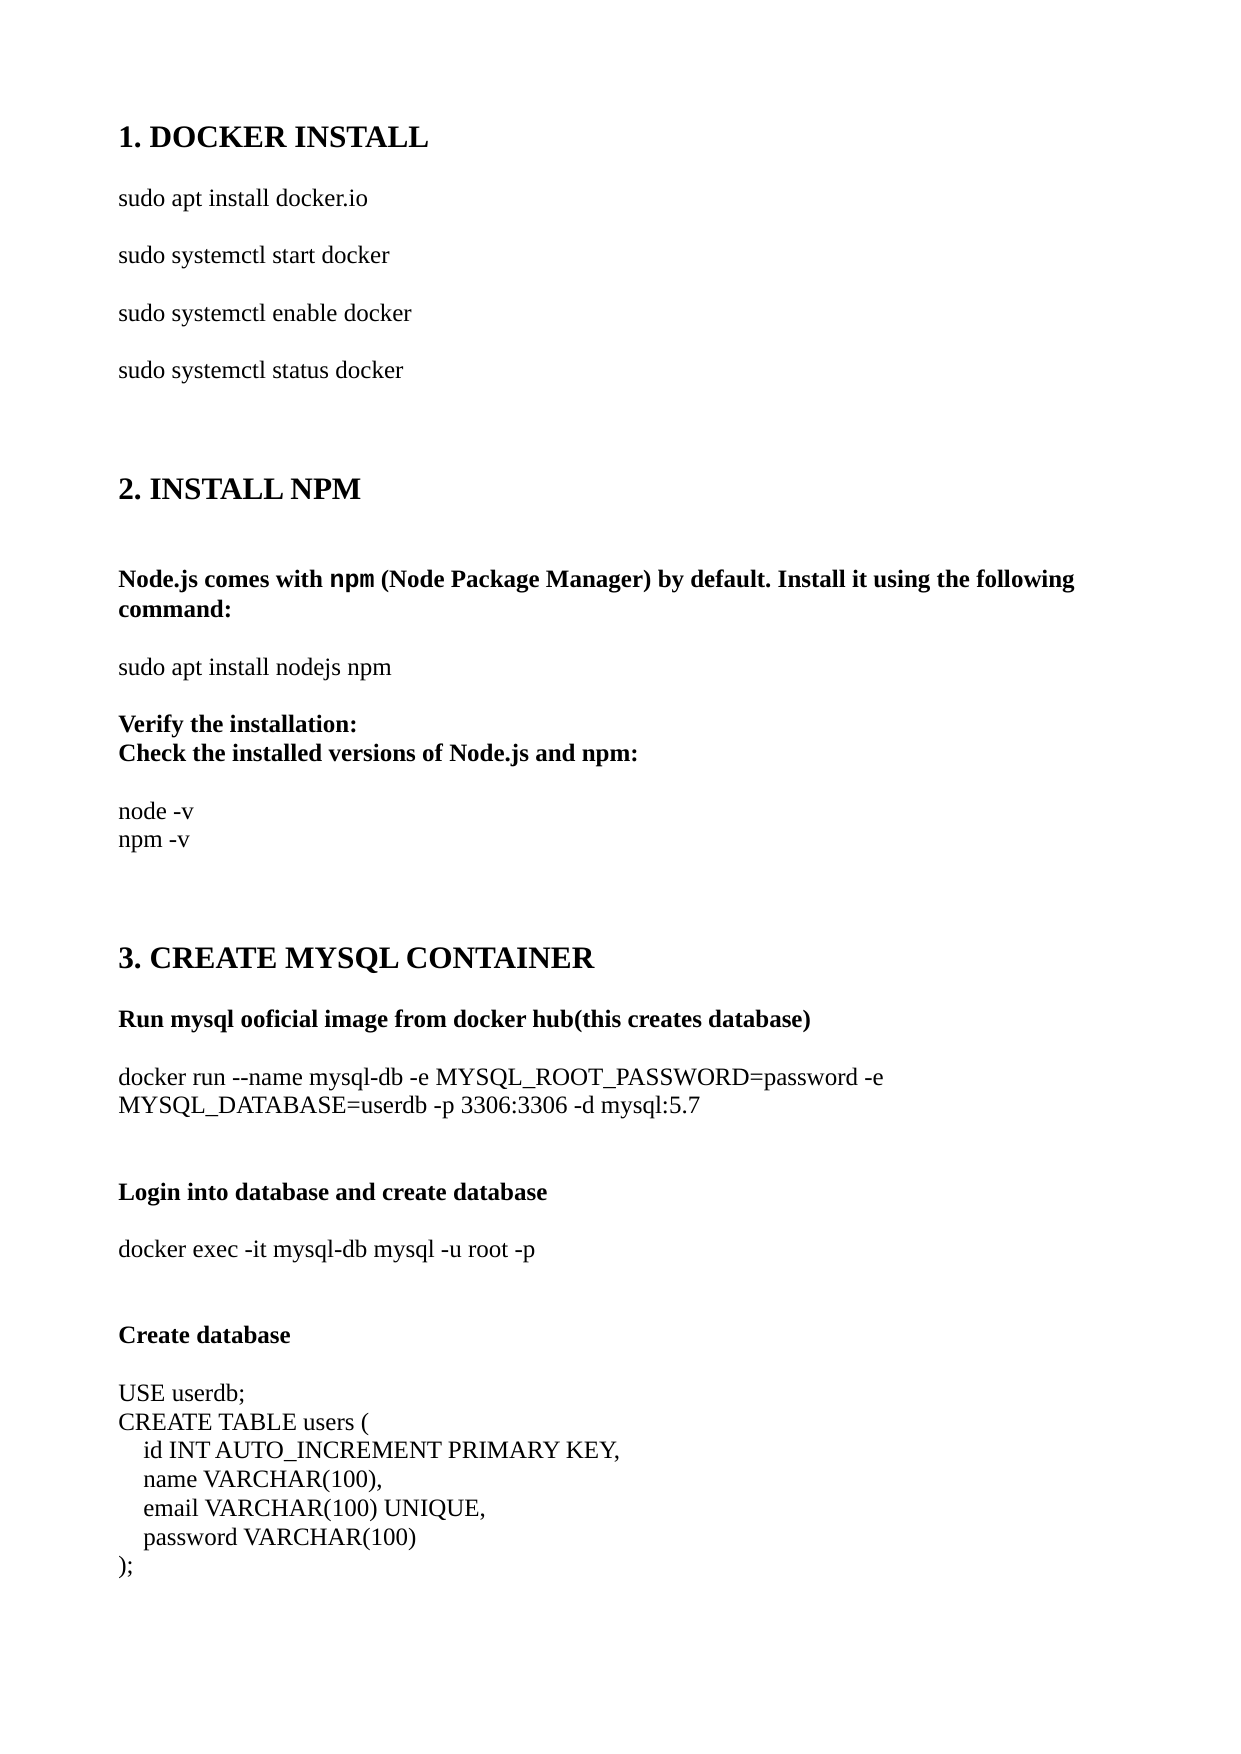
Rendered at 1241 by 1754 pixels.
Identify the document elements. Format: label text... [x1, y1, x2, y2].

text npm -v [118, 824, 1122, 853]
text 2. INSTALL NPM [118, 470, 1122, 506]
text docker run --name mysql-db -e MYSQL_ROOT_PASSWORD=password -e MYSQL_DATABASE=userdb -p 3306:3306 -d mysql:5.7 [118, 1062, 1122, 1119]
text sudo systemctl status docker [118, 355, 1122, 384]
text Create database [118, 1321, 1122, 1349]
text Run mysql ooficial image from docker hub(this creates database) [118, 1004, 1122, 1033]
text Login into database and create database [118, 1177, 1122, 1206]
text CREATE TABLE users ( [118, 1407, 1122, 1436]
text sudo apt install docker.io [118, 183, 1122, 212]
text name VARCHAR(100), [118, 1464, 1122, 1493]
text Verify the installation: Check the installed versions of Node.js and npm: [118, 709, 1122, 767]
text email VARCHAR(100) UNIQUE, [118, 1493, 1122, 1522]
text id INT AUTO_INCREMENT PRIMARY KEY, [118, 1436, 1122, 1464]
text 3. CREATE MYSQL CONTAINER [118, 939, 1122, 976]
text 1. DOCKER INSTALL [118, 118, 1122, 154]
text node -v [118, 796, 1122, 824]
text sudo apt install nodejs npm [118, 652, 1122, 681]
text sudo systemctl start docker [118, 240, 1122, 269]
text password VARCHAR(100) [118, 1522, 1122, 1551]
text ); [118, 1551, 1122, 1579]
text Node.js comes with npm (Node Package Manager) by default. Install it using the following command: [118, 564, 1122, 623]
text docker exec -it mysql-db mysql -u root -p [118, 1234, 1122, 1263]
text sudo systemctl enable docker [118, 298, 1122, 327]
text USE userdb; [118, 1378, 1122, 1407]
